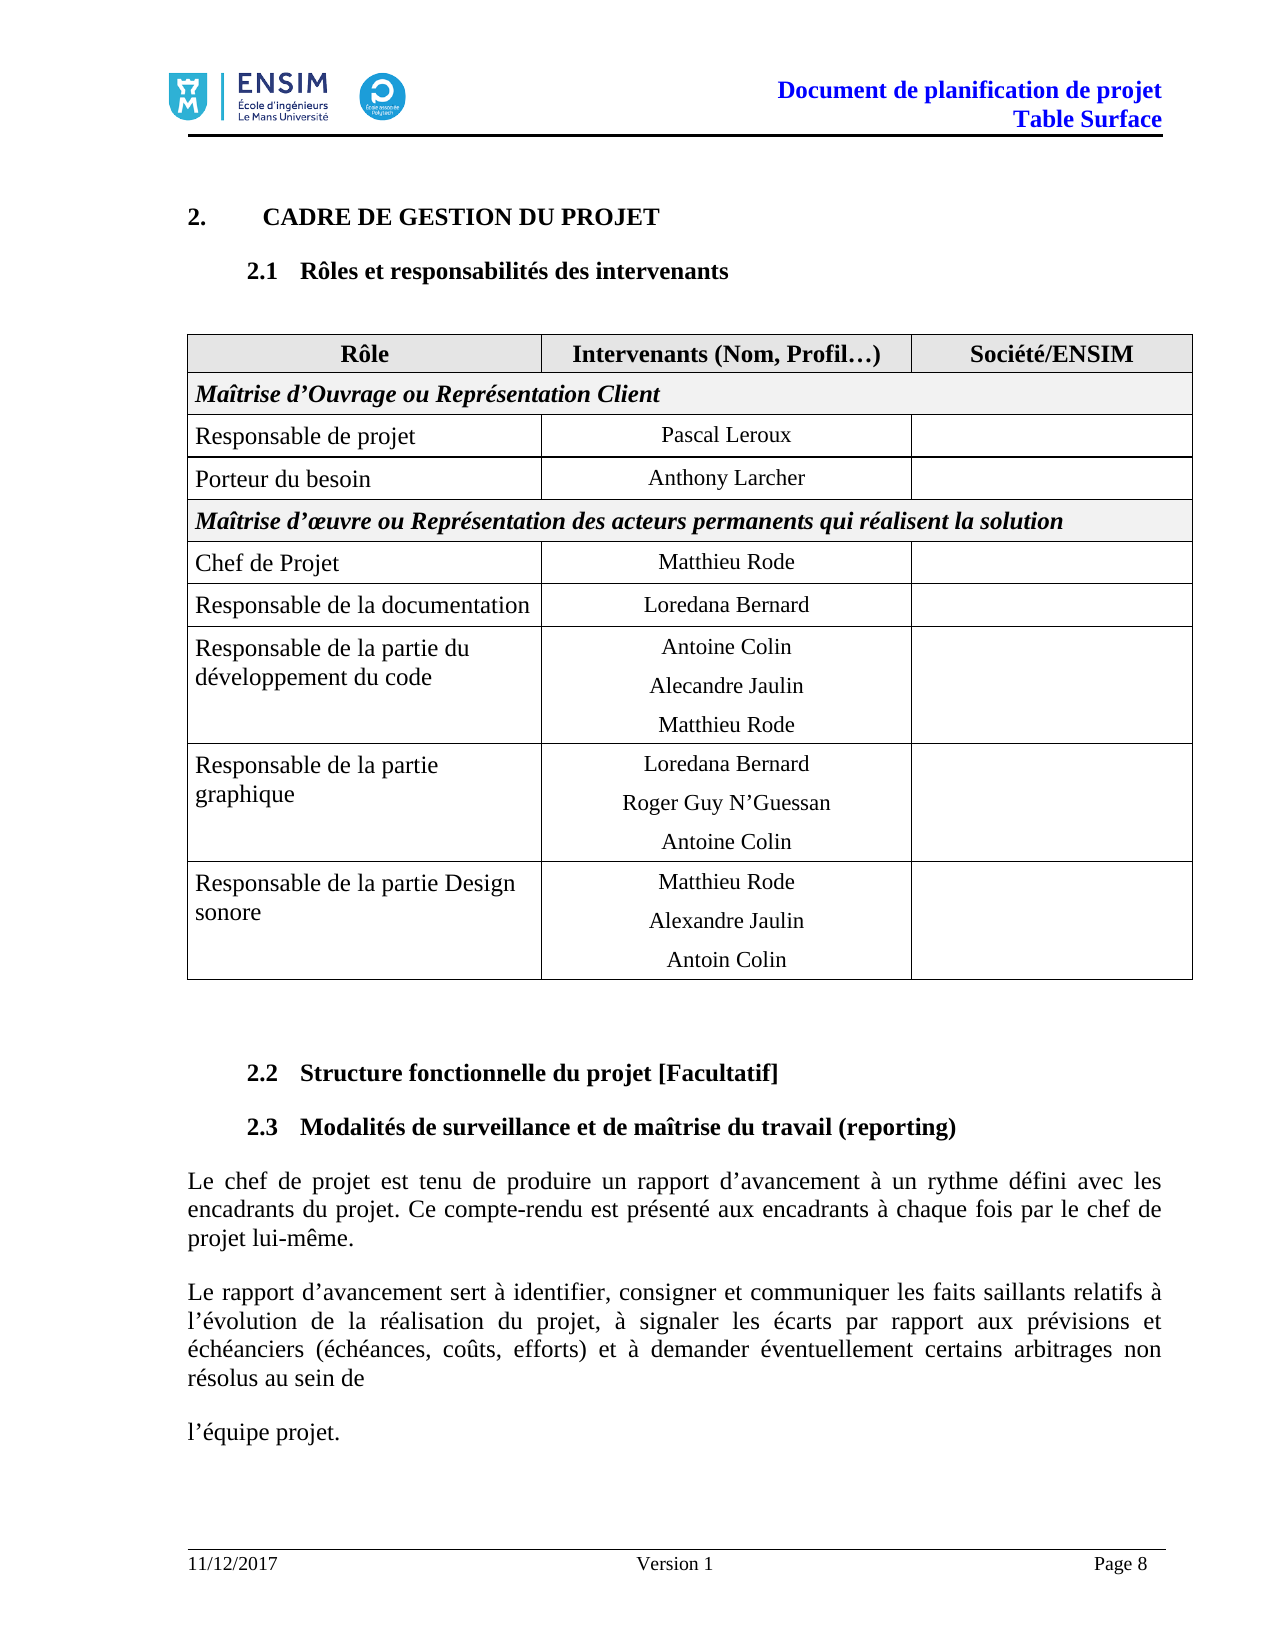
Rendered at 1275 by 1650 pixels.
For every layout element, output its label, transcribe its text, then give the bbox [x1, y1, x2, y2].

table_cell [912, 627, 1192, 743]
table_cell Anthony Larcher [542, 458, 911, 499]
text Le chef de projet est tenu de produire un rapport d’avancement à un rythme défini avec les encadrants du projet. Ce compte-rendu est présenté aux encadrants à chaque fois par le chef de projet lui-même. [187, 1166, 1163, 1252]
table_header Rôle [188, 335, 541, 372]
table_cell Chef de Projet [188, 542, 541, 583]
table_cell Responsable de la documentation [188, 584, 541, 626]
table_cell Antoine Colin Alecandre Jaulin Matthieu Rode [542, 627, 911, 743]
table_cell Matthieu Rode Alexandre Jaulin Antoin Colin [542, 862, 911, 978]
picture [157, 63, 419, 129]
table_cell [912, 744, 1192, 861]
subtitle Cadre de gestion du projet [187, 202, 1163, 231]
subtitle Modalités de surveillance et de maîtrise du travail (reporting) [247, 1112, 1163, 1141]
table_cell [912, 584, 1192, 626]
table_cell Responsable de la partie Design sonore [188, 862, 541, 978]
text l’équipe projet. [187, 1417, 1163, 1446]
table_cell [912, 862, 1192, 978]
table_cell [912, 415, 1192, 456]
table_cell Responsable de projet [188, 415, 541, 456]
table_cell Pascal Leroux [542, 415, 911, 456]
table_cell Maîtrise d’Ouvrage ou Représentation Client [188, 373, 1192, 414]
table_header Société/ENSIM [912, 335, 1192, 372]
text Le rapport d’avancement sert à identifier, consigner et communiquer les faits saillants relatifs à l’évolution de la réalisation du projet, à signaler les écarts par rapport aux prévisions et échéanciers (échéances, coûts, efforts) et à demander éventuellement certains arbitrages non résolus au sein de [187, 1277, 1163, 1392]
table_header Intervenants (Nom, Profil…) [542, 335, 911, 372]
table_cell Responsable de la partie du développement du code [188, 627, 541, 743]
table_cell Matthieu Rode [542, 542, 911, 583]
subtitle Rôles et responsabilités des intervenants [247, 256, 1163, 285]
table_cell Maîtrise d’œuvre ou Représentation des acteurs permanents qui réalisent la solution [188, 500, 1192, 541]
subtitle Structure fonctionnelle du projet [Facultatif] [247, 1058, 1163, 1087]
table_cell Porteur du besoin [188, 458, 541, 499]
table_cell Loredana Bernard [542, 584, 911, 626]
table_cell Responsable de la partie graphique [188, 744, 541, 861]
table_cell [912, 542, 1192, 583]
table_cell Loredana Bernard Roger Guy N’Guessan Antoine Colin [542, 744, 911, 861]
table_cell [912, 458, 1192, 499]
